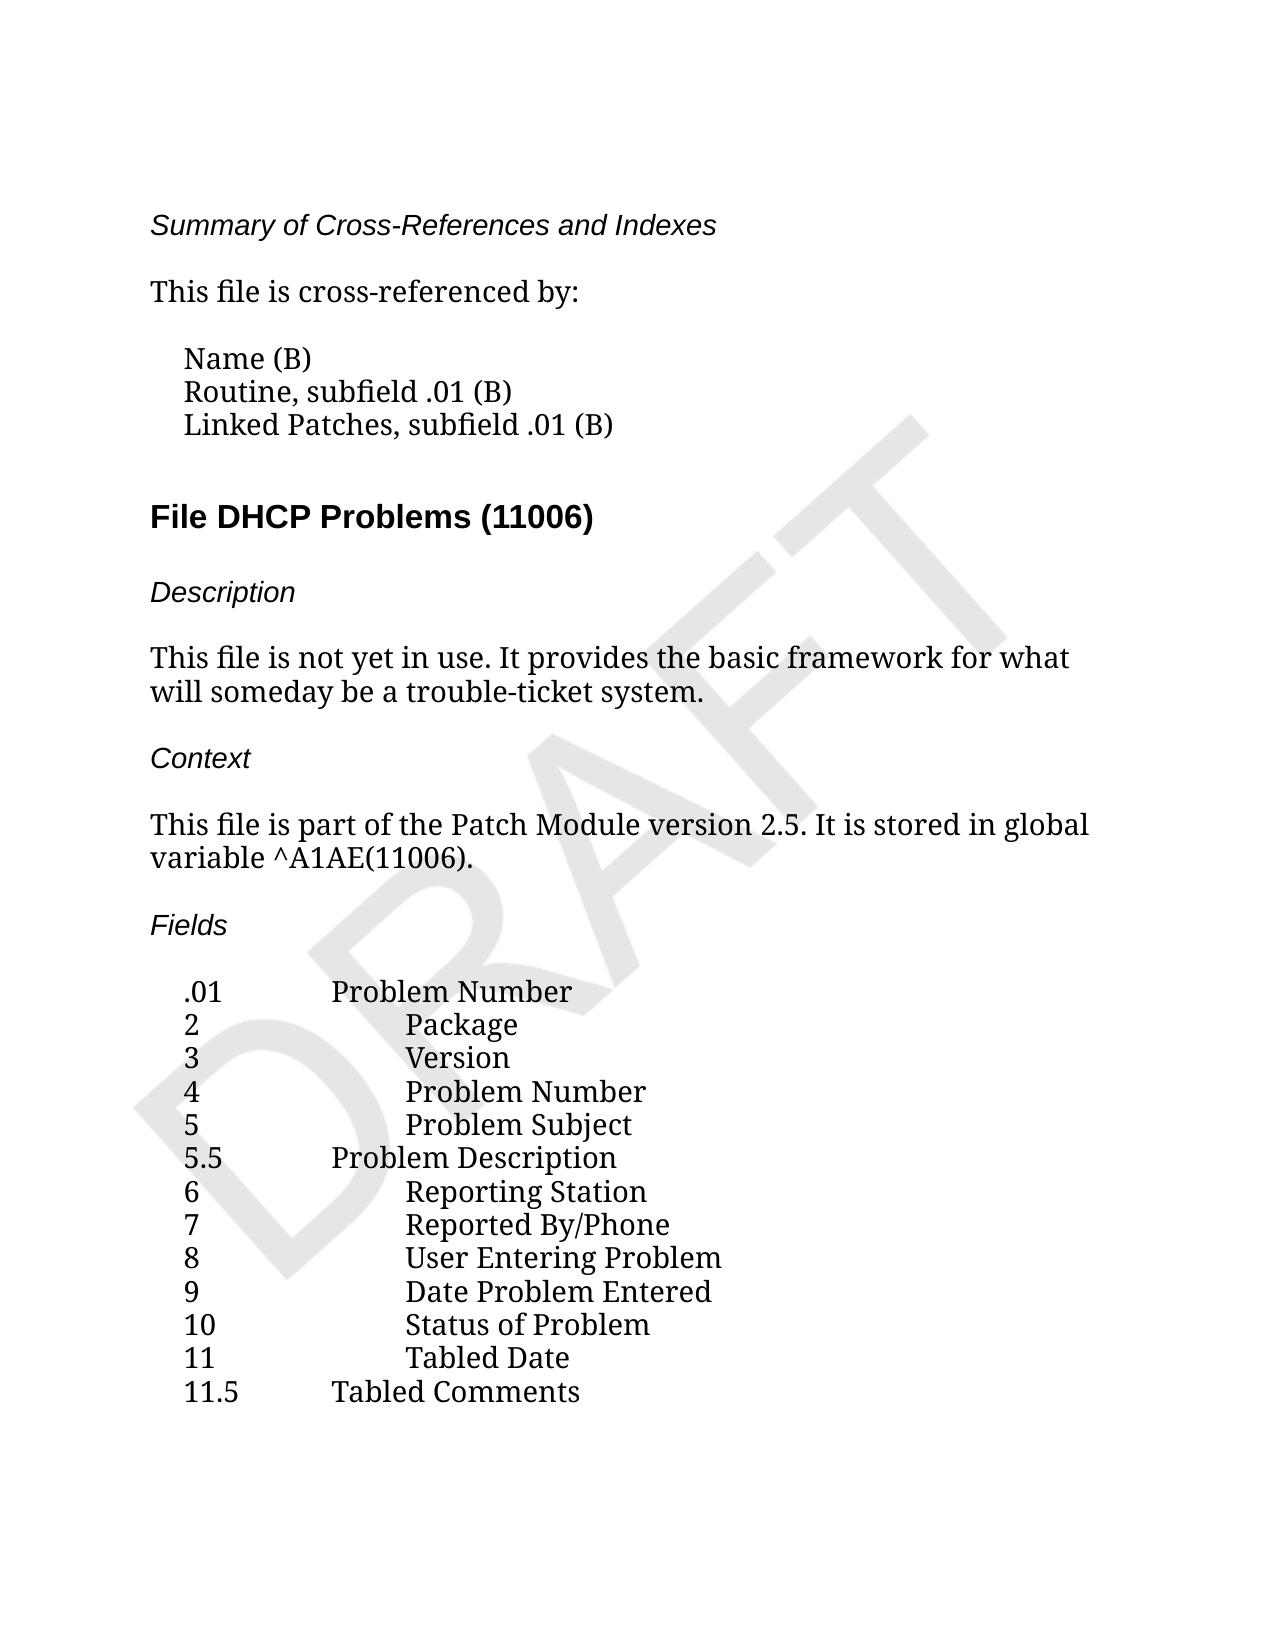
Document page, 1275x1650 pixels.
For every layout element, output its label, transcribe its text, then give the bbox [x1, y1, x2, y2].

list 10 Status of Problem [183, 1309, 1125, 1342]
text This file is cross-referenced by: [150, 276, 1125, 309]
subtitle Summary of Cross-References and Indexes [150, 209, 1125, 242]
picture [237, 776, 1038, 809]
picture [237, 542, 1038, 576]
list 6 Reporting Station [183, 1176, 1125, 1209]
picture [237, 876, 1038, 909]
list 5.5 Problem Description [183, 1142, 1125, 1176]
text This file is part of the Patch Module version 2.5. It is stored in global variable ^A1AE(11006). [150, 809, 1125, 876]
text This file is not yet in use. It provides the basic framework for what will someday be a trouble-ticket system. [150, 642, 1125, 709]
picture [237, 942, 1038, 976]
list 5 Problem Subject [183, 1109, 1125, 1142]
list 8 User Entering Problem [183, 1242, 1125, 1276]
list 11 Tabled Date [183, 1342, 1125, 1376]
list 9 Date Problem Entered [183, 1276, 1125, 1309]
list 4 Problem Number [183, 1076, 1125, 1109]
picture [237, 609, 1038, 642]
list Linked Patches, subfield .01 (B) [183, 409, 1125, 442]
subtitle File DHCP Problems (11006) [150, 476, 1125, 542]
subtitle Context [150, 742, 1125, 776]
list .01 Problem Number [183, 976, 1125, 1009]
list 3 Version [183, 1042, 1125, 1076]
list Name (B) [183, 342, 1125, 376]
list Routine, subfield .01 (B) [183, 376, 1125, 409]
subtitle Fields [150, 909, 1125, 942]
list 2 Package [183, 1009, 1125, 1042]
picture [237, 442, 1038, 476]
picture [237, 709, 1038, 742]
list 7 Reported By/Phone [183, 1209, 1125, 1242]
list 11.5 Tabled Comments [183, 1376, 1125, 1409]
subtitle Description [150, 576, 1125, 609]
